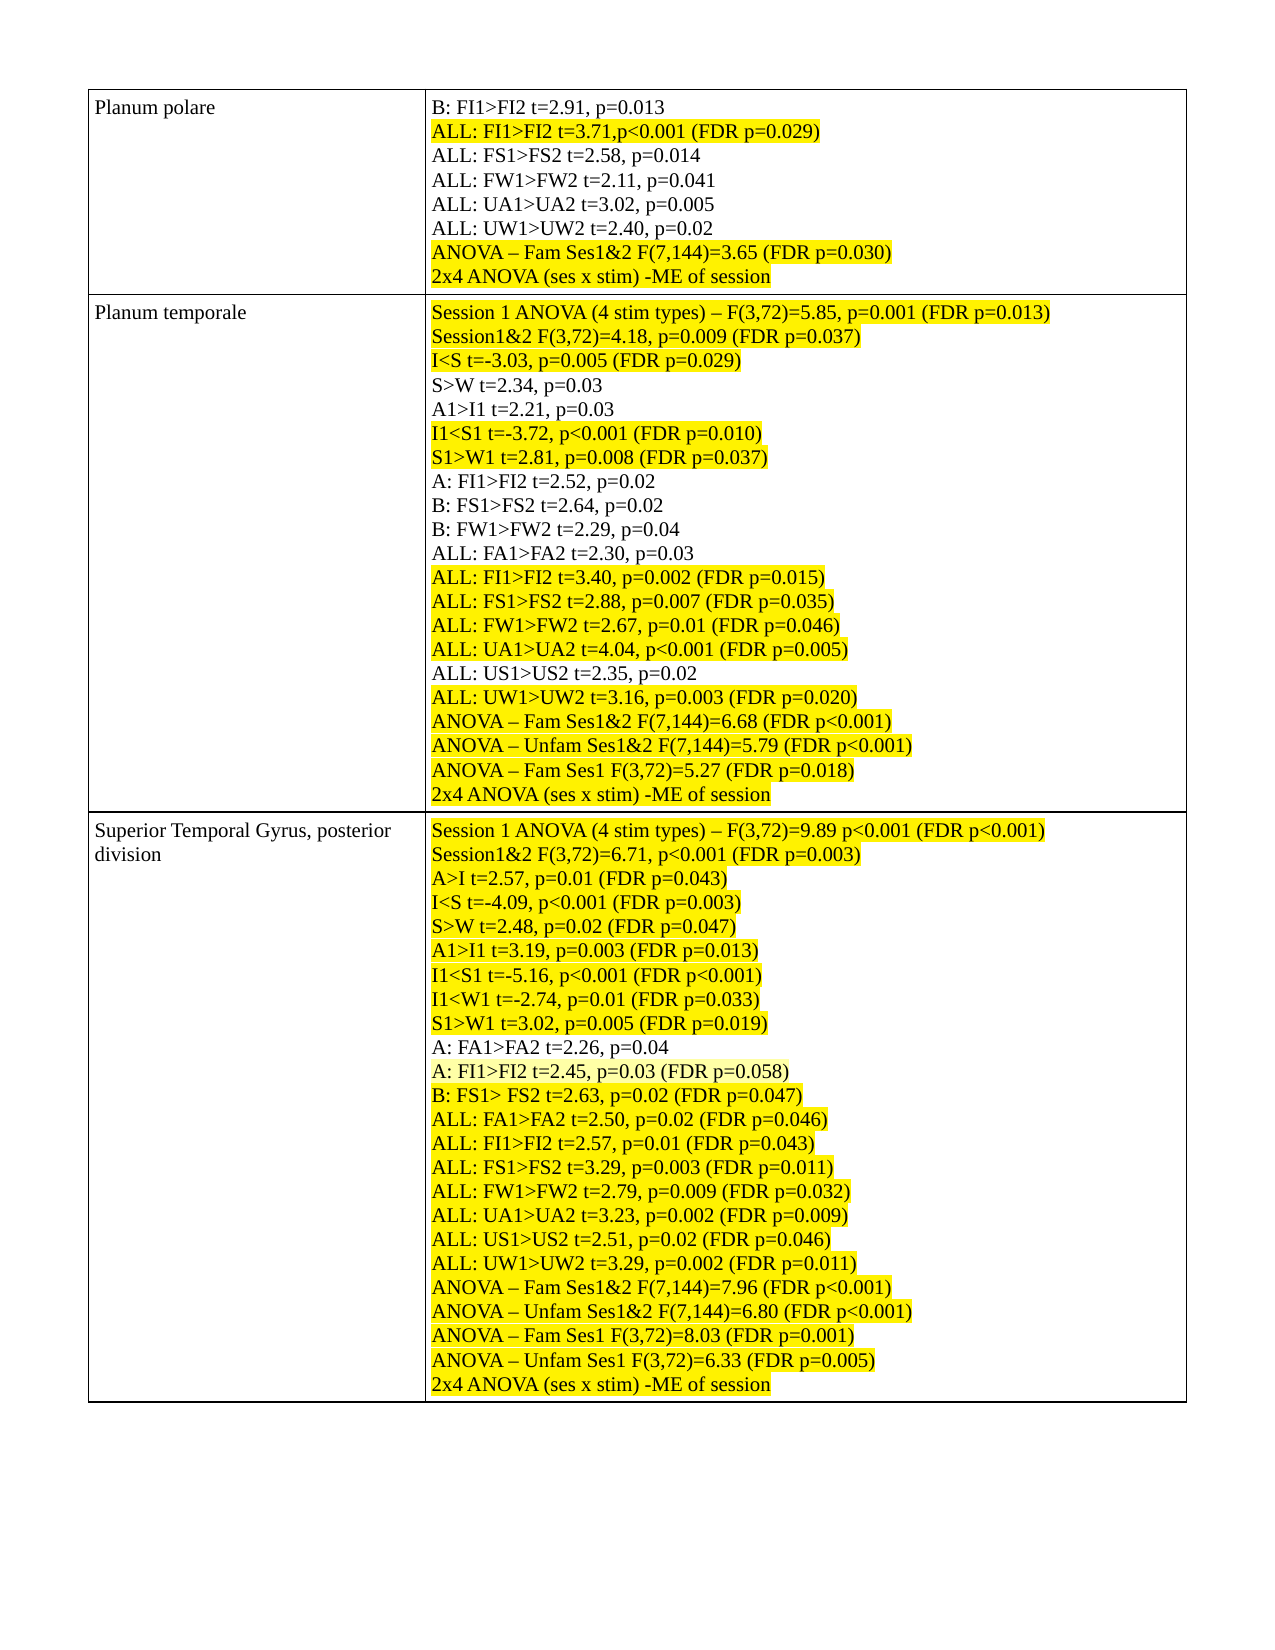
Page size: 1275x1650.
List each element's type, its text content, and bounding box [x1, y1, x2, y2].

table_cell Planum temporale [89, 295, 425, 811]
table_cell Session 1 ANOVA (4 stim types) – F(3,72)=5.85, p=0.001 (FDR p=0.013) Session1&2 F(3,72)=4.18, p=0.009 (FDR p=0.037) I<S t=-3.03, p=0.005 (FDR p=0.029) S>W t=2.34, p=0.03 A1>I1 t=2.21, p=0.03 I1<S1 t=-3.72, p<0.001 (FDR p=0.010) S1>W1 t=2.81, p=0.008 (FDR p=0.037) A: FI1>FI2 t=2.52, p=0.02 B: FS1>FS2 t=2.64, p=0.02 B: FW1>FW2 t=2.29, p=0.04 ALL: FA1>FA2 t=2.30, p=0.03 ALL: FI1>FI2 t=3.40, p=0.002 (FDR p=0.015) ALL: FS1>FS2 t=2.88, p=0.007 (FDR p=0.035) ALL: FW1>FW2 t=2.67, p=0.01 (FDR p=0.046) ALL: UA1>UA2 t=4.04, p<0.001 (FDR p=0.005) ALL: US1>US2 t=2.35, p=0.02 ALL: UW1>UW2 t=3.16, p=0.003 (FDR p=0.020) ANOVA – Fam Ses1&2 F(7,144)=6.68 (FDR p<0.001) ANOVA – Unfam Ses1&2 F(7,144)=5.79 (FDR p<0.001) ANOVA – Fam Ses1 F(3,72)=5.27 (FDR p=0.018) 2x4 ANOVA (ses x stim) -ME of session [426, 295, 1186, 811]
table_cell Superior Temporal Gyrus, posterior division [89, 813, 425, 1401]
table_cell Planum polare [89, 90, 425, 293]
table_cell B: FI1>FI2 t=2.91, p=0.013 ALL: FI1>FI2 t=3.71,p<0.001 (FDR p=0.029) ALL: FS1>FS2 t=2.58, p=0.014 ALL: FW1>FW2 t=2.11, p=0.041 ALL: UA1>UA2 t=3.02, p=0.005 ALL: UW1>UW2 t=2.40, p=0.02 ANOVA – Fam Ses1&2 F(7,144)=3.65 (FDR p=0.030) 2x4 ANOVA (ses x stim) -ME of session [426, 90, 1186, 293]
table_cell Session 1 ANOVA (4 stim types) – F(3,72)=9.89 p<0.001 (FDR p<0.001) Session1&2 F(3,72)=6.71, p<0.001 (FDR p=0.003) A>I t=2.57, p=0.01 (FDR p=0.043) I<S t=-4.09, p<0.001 (FDR p=0.003) S>W t=2.48, p=0.02 (FDR p=0.047) A1>I1 t=3.19, p=0.003 (FDR p=0.013) I1<S1 t=-5.16, p<0.001 (FDR p<0.001) I1<W1 t=-2.74, p=0.01 (FDR p=0.033) S1>W1 t=3.02, p=0.005 (FDR p=0.019) A: FA1>FA2 t=2.26, p=0.04 A: FI1>FI2 t=2.45, p=0.03 (FDR p=0.058) B: FS1> FS2 t=2.63, p=0.02 (FDR p=0.047) ALL: FA1>FA2 t=2.50, p=0.02 (FDR p=0.046) ALL: FI1>FI2 t=2.57, p=0.01 (FDR p=0.043) ALL: FS1>FS2 t=3.29, p=0.003 (FDR p=0.011) ALL: FW1>FW2 t=2.79, p=0.009 (FDR p=0.032) ALL: UA1>UA2 t=3.23, p=0.002 (FDR p=0.009) ALL: US1>US2 t=2.51, p=0.02 (FDR p=0.046) ALL: UW1>UW2 t=3.29, p=0.002 (FDR p=0.011) ANOVA – Fam Ses1&2 F(7,144)=7.96 (FDR p<0.001) ANOVA – Unfam Ses1&2 F(7,144)=6.80 (FDR p<0.001) ANOVA – Fam Ses1 F(3,72)=8.03 (FDR p=0.001) ANOVA – Unfam Ses1 F(3,72)=6.33 (FDR p=0.005) 2x4 ANOVA (ses x stim) -ME of session [426, 813, 1186, 1401]
